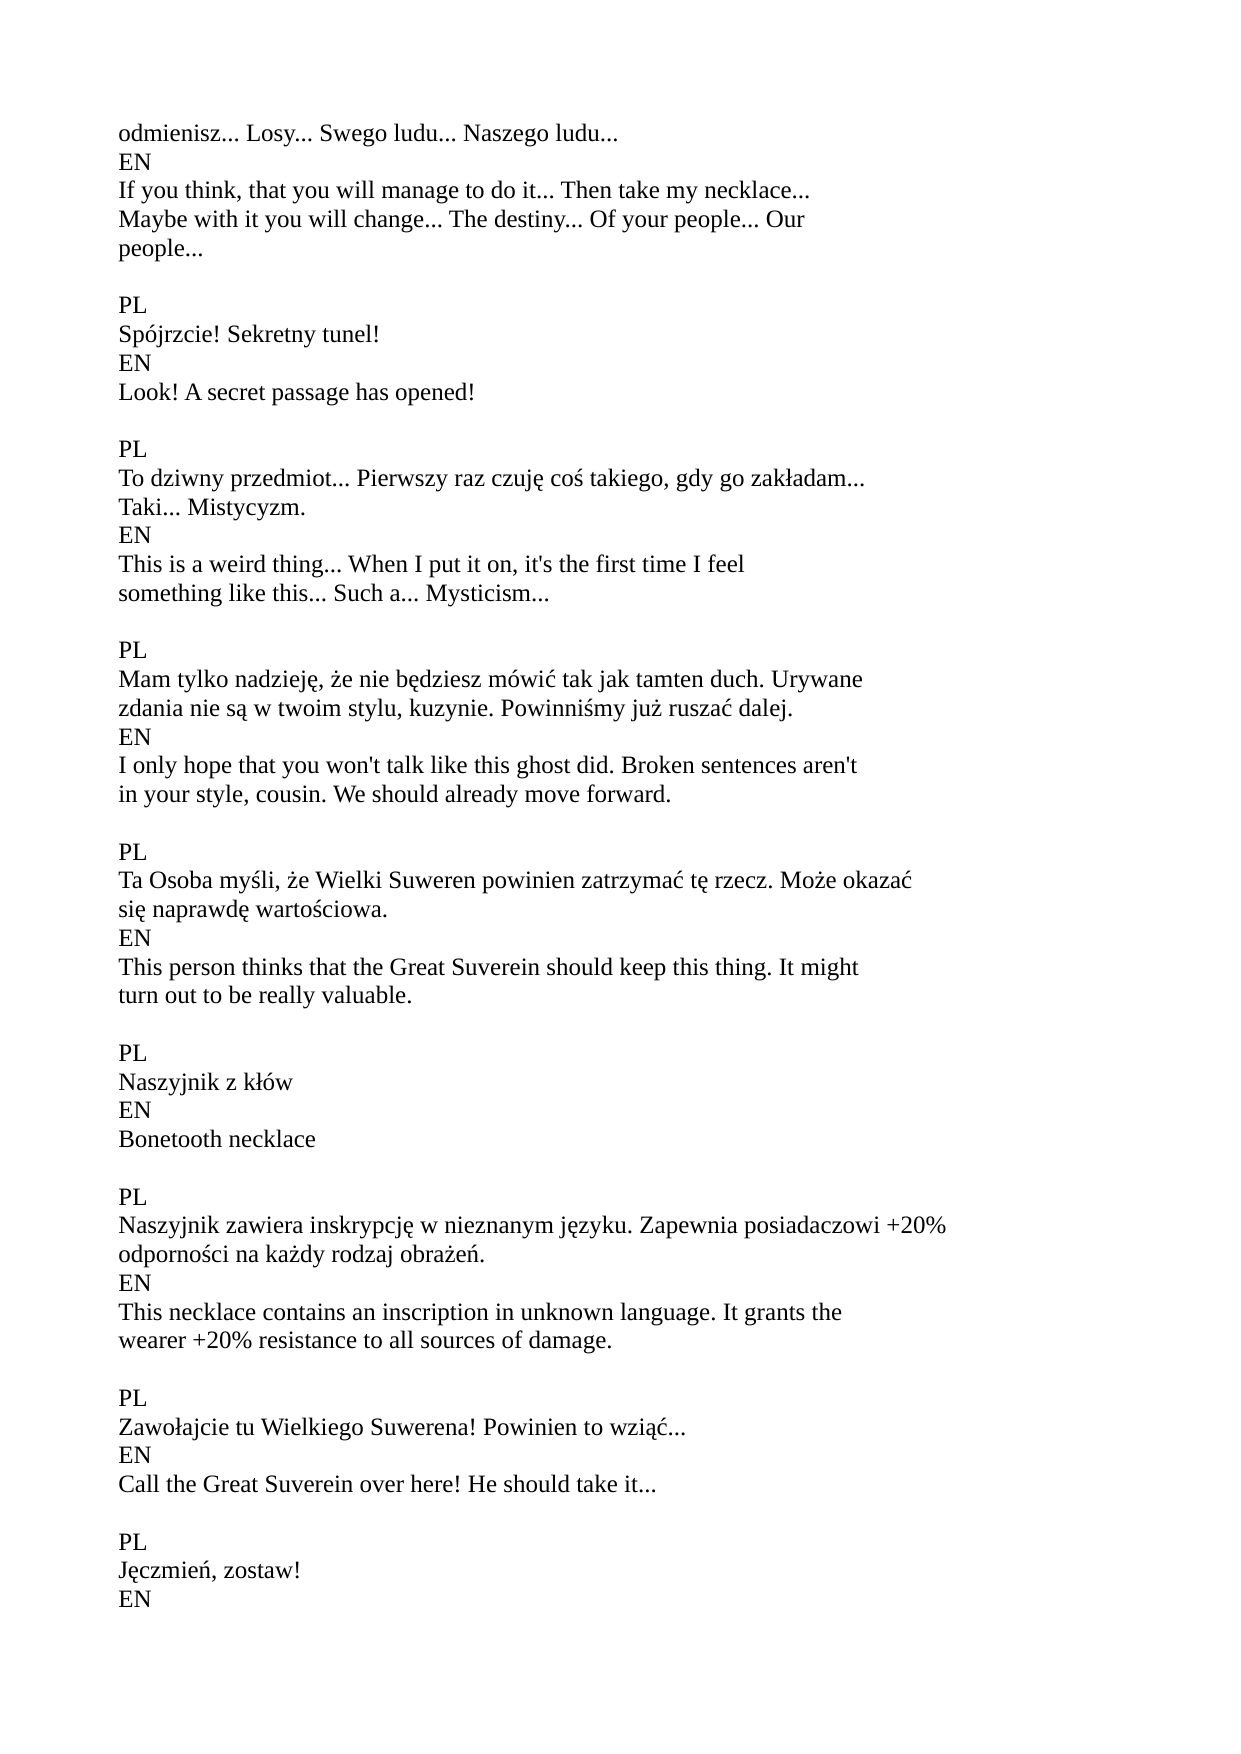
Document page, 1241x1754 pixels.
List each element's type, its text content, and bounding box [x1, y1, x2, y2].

text something like this... Such a... Mysticism... [118, 578, 1122, 607]
text Naszyjnik z kłów [118, 1067, 1122, 1096]
text turn out to be really valuable. [118, 981, 1122, 1009]
text PL [118, 1038, 1122, 1067]
text EN [118, 521, 1122, 549]
text PL [118, 837, 1122, 866]
text Look! A secret passage has opened! [118, 377, 1122, 406]
text PL [118, 1182, 1122, 1211]
text Jęczmień, zostaw! [118, 1556, 1122, 1584]
text EN [118, 147, 1122, 176]
text Zawołajcie tu Wielkiego Suwerena! Powinien to wziąć... [118, 1412, 1122, 1441]
text I only hope that you won't talk like this ghost did. Broken sentences aren't [118, 751, 1122, 779]
text Maybe with it you will change... The destiny... Of your people... Our [118, 204, 1122, 233]
text EN [118, 348, 1122, 377]
text się naprawdę wartościowa. [118, 894, 1122, 923]
text If you think, that you will manage to do it... Then take my necklace... [118, 176, 1122, 204]
text in your style, cousin. We should already move forward. [118, 779, 1122, 808]
text PL [118, 636, 1122, 664]
text zdania nie są w twoim stylu, kuzynie. Powinniśmy już ruszać dalej. [118, 693, 1122, 722]
text odmienisz... Losy... Swego ludu... Naszego ludu... [118, 118, 1122, 147]
text odporności na każdy rodzaj obrażeń. [118, 1239, 1122, 1268]
text To dziwny przedmiot... Pierwszy raz czuję coś takiego, gdy go zakładam... [118, 463, 1122, 492]
text Taki... Mistycyzm. [118, 492, 1122, 521]
text EN [118, 722, 1122, 751]
text EN [118, 1584, 1122, 1613]
text This person thinks that the Great Suverein should keep this thing. It might [118, 952, 1122, 981]
text EN [118, 1096, 1122, 1124]
text This is a weird thing... When I put it on, it's the first time I feel [118, 549, 1122, 578]
text Call the Great Suverein over here! He should take it... [118, 1469, 1122, 1498]
text PL [118, 434, 1122, 463]
text Spójrzcie! Sekretny tunel! [118, 319, 1122, 348]
text PL [118, 1527, 1122, 1556]
text EN [118, 1268, 1122, 1297]
text EN [118, 1441, 1122, 1469]
text Naszyjnik zawiera inskrypcję w nieznanym języku. Zapewnia posiadaczowi +20% [118, 1211, 1122, 1239]
text people... [118, 233, 1122, 262]
text PL [118, 1383, 1122, 1412]
text This necklace contains an inscription in unknown language. It grants the [118, 1297, 1122, 1326]
text EN [118, 923, 1122, 952]
text PL [118, 291, 1122, 319]
text Mam tylko nadzieję, że nie będziesz mówić tak jak tamten duch. Urywane [118, 664, 1122, 693]
text Bonetooth necklace [118, 1124, 1122, 1153]
text wearer +20% resistance to all sources of damage. [118, 1326, 1122, 1354]
text Ta Osoba myśli, że Wielki Suweren powinien zatrzymać tę rzecz. Może okazać [118, 866, 1122, 894]
